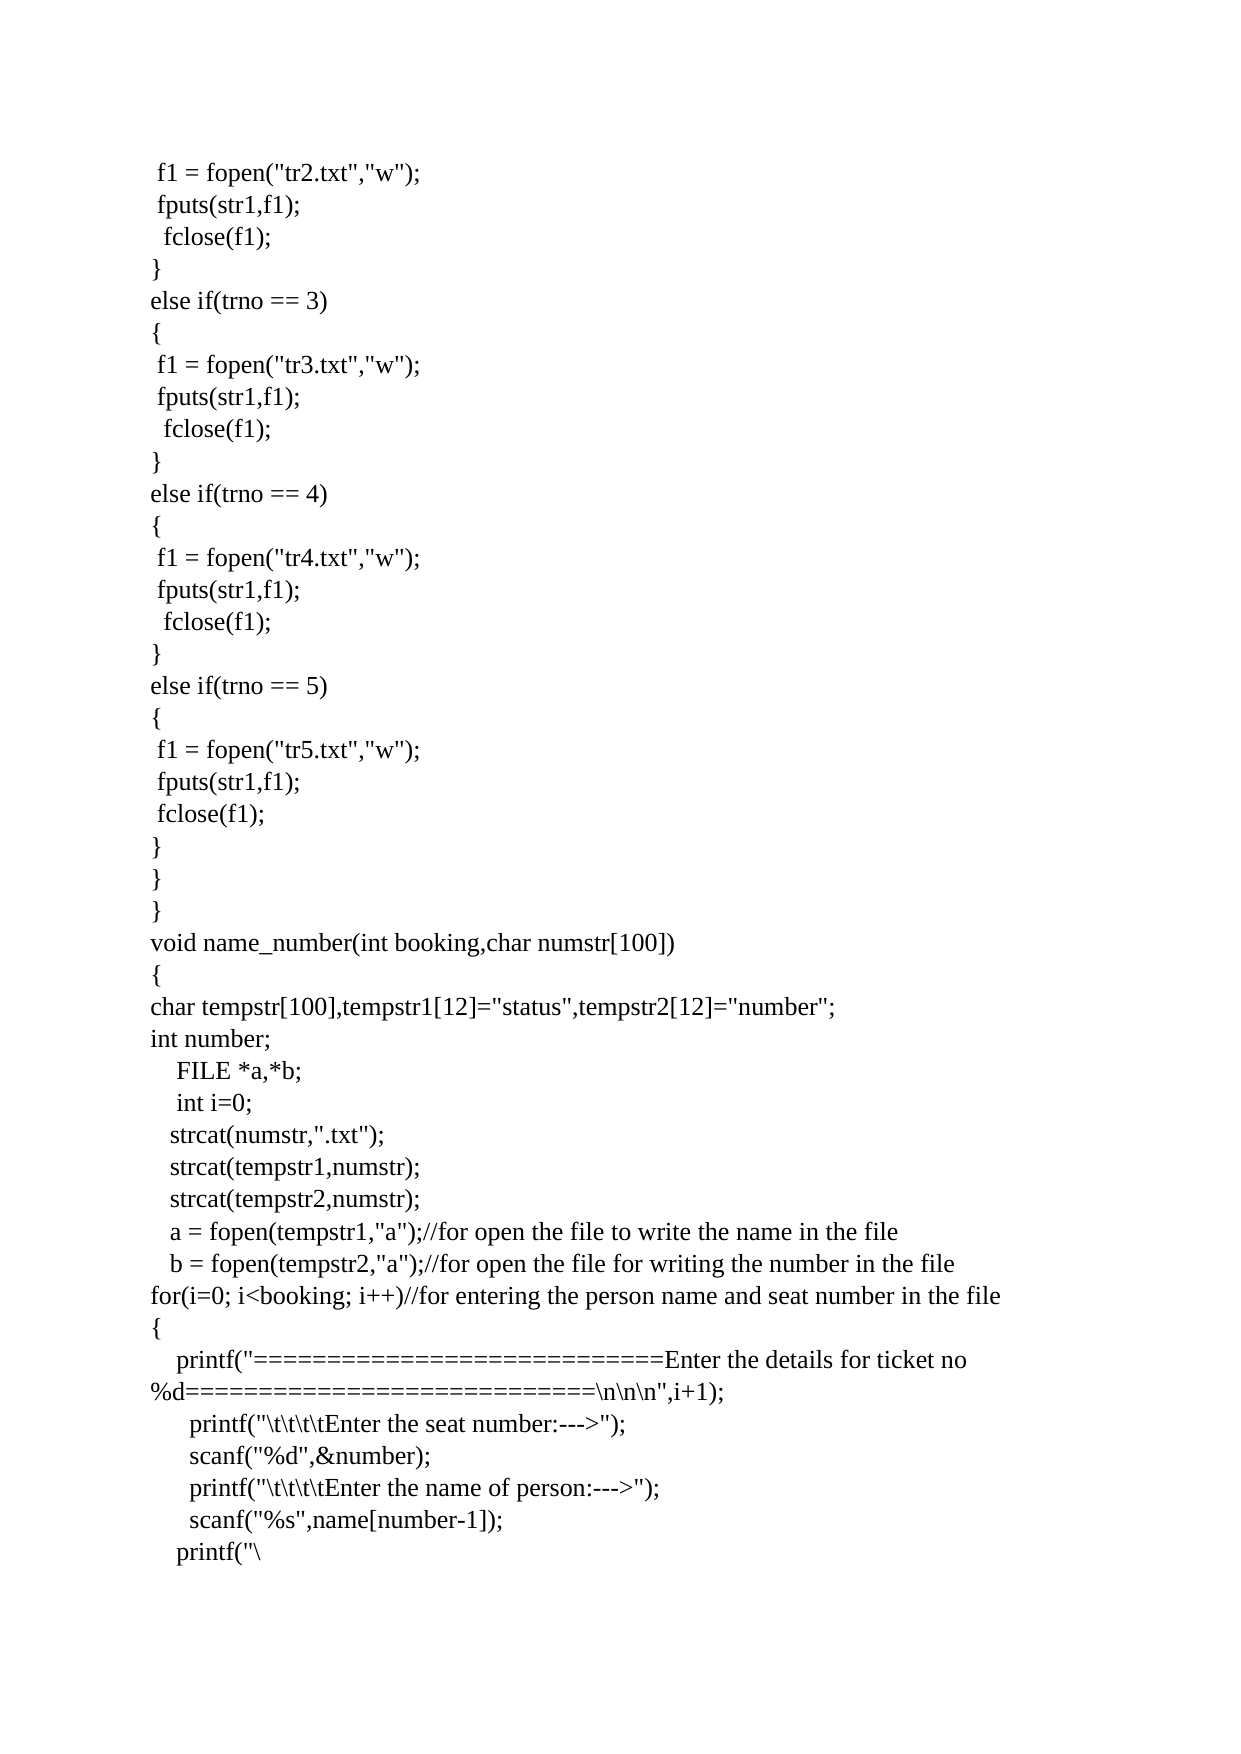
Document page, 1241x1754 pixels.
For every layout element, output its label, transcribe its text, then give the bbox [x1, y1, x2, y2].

text f1 = fopen("tr2.txt","w"); fputs(str1,f1); fclose(f1); } else if(trno == 3) { f1 = fopen("tr3.txt","w"); fputs(str1,f1); fclose(f1); } else if(trno == 4) { f1 = fopen("tr4.txt","w"); fputs(str1,f1); fclose(f1); } else if(trno == 5) { f1 = fopen("tr5.txt","w"); fputs(str1,f1); fclose(f1); } } } void name_number(int booking,char numstr[100]) { char tempstr[100],tempstr1[12]="status",tempstr2[12]="number"; int number; FILE *a,*b; int i=0; strcat(numstr,".txt"); strcat(tempstr1,numstr); strcat(tempstr2,numstr); a = fopen(tempstr1,"a");//for open the file to write the name in the file b = fopen(tempstr2,"a");//for open the file for writing the number in the file for(i=0; i<booking; i++)//for entering the person name and seat number in the file { printf("============================Enter the details for ticket no %d============================\n\n\n",i+1); printf("\t\t\t\tEnter the seat number:--->"); scanf("%d",&number); printf("\t\t\t\tEnter the name of person:--->"); scanf("%s",name[number-1]); printf("\ [150, 157, 1092, 1566]
